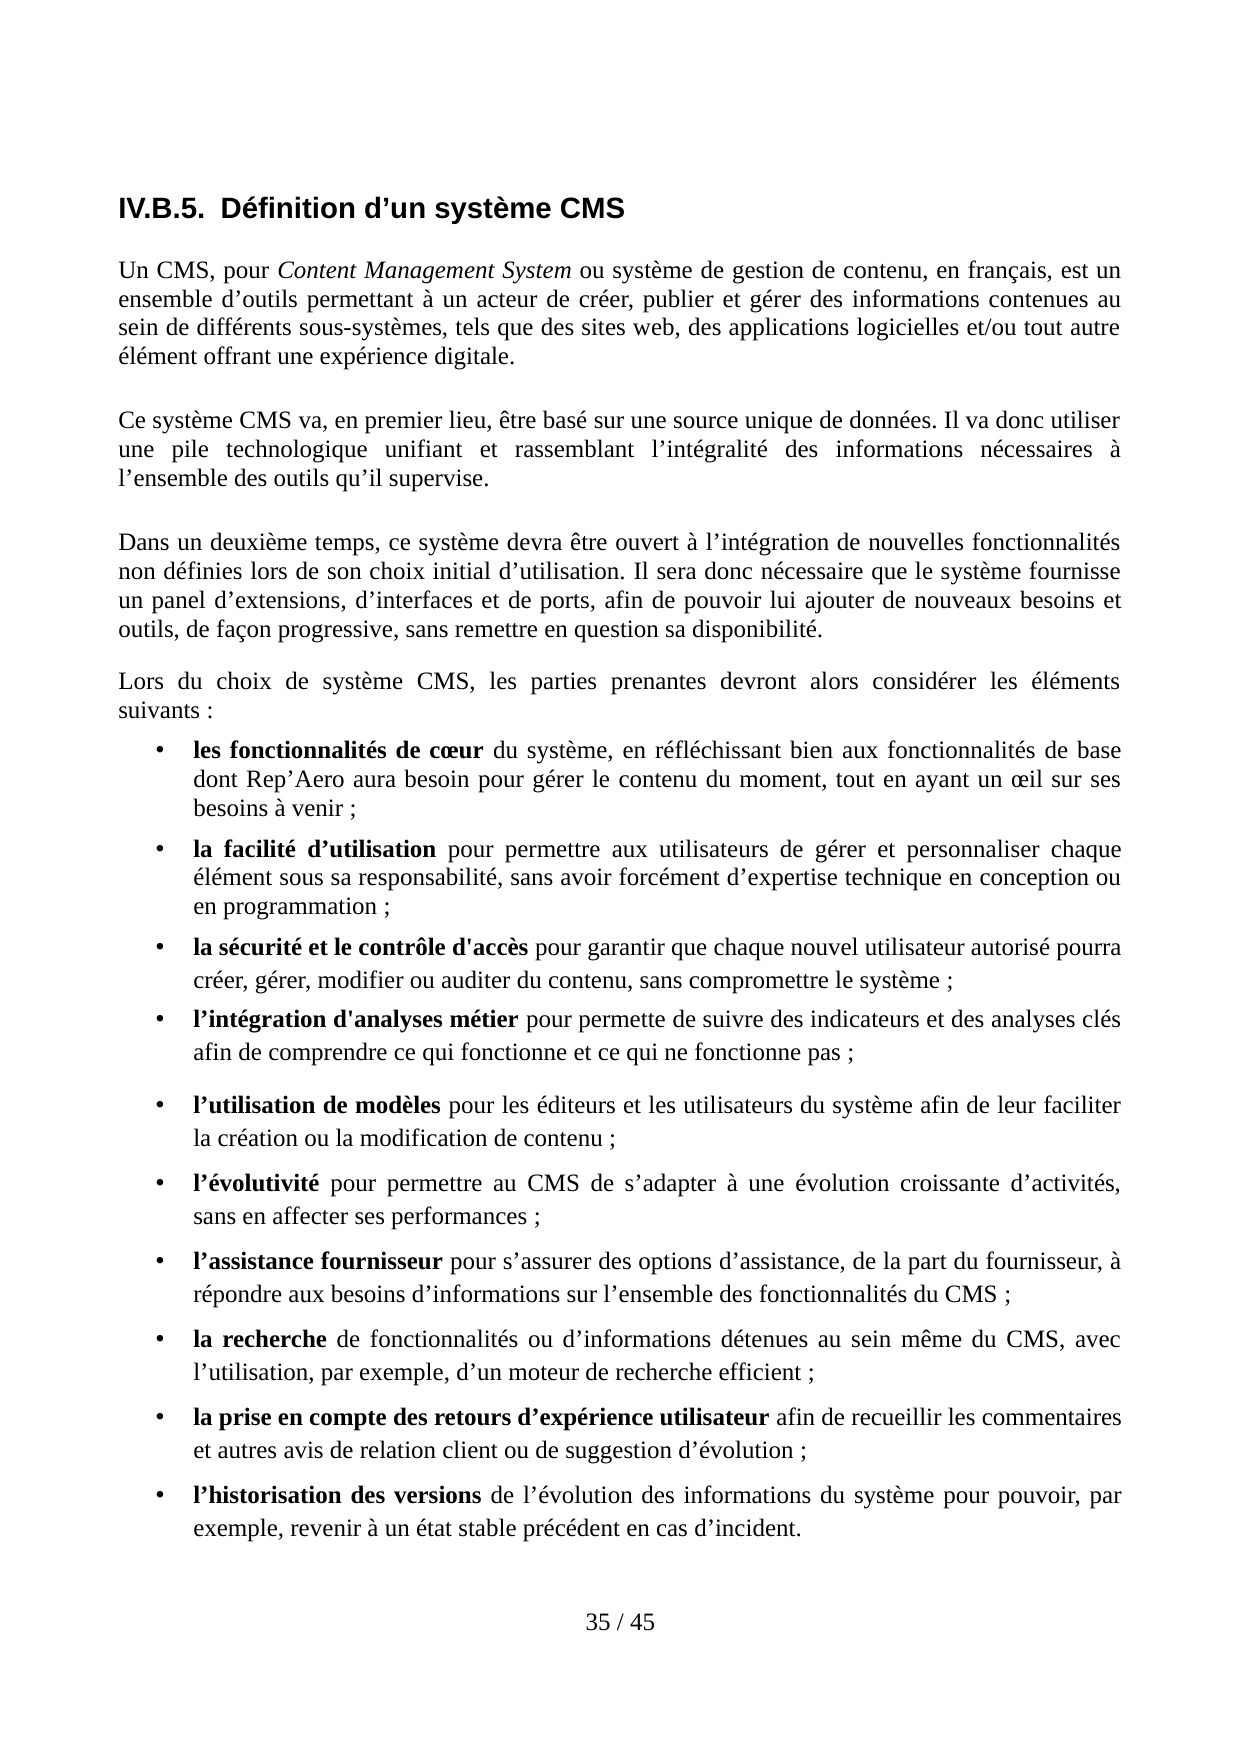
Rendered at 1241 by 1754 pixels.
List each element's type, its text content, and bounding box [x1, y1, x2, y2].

text Un CMS, pour Content Management System ou système de gestion de contenu, en français, est un ensemble d’outils permettant à un acteur de créer, publier et gérer des informations contenues au sein de différents sous-systèmes, tels que des sites web, des applications logicielles et/ou tout autre élément offrant une expérience digitale. [118, 255, 1122, 370]
list l’intégration d'analyses métier pour permette de suivre des indicateurs et des analyses clés afin de comprendre ce qui fonctionne et ce qui ne fonctionne pas ; [156, 1004, 1122, 1066]
list l’évolutivité pour permettre au CMS de s’adapter à une évolution croissante d’activités, sans en affecter ses performances ; [156, 1168, 1122, 1230]
text Lors du choix de système CMS, les parties prenantes devront alors considérer les éléments suivants : [118, 666, 1122, 724]
list la facilité d’utilisation pour permettre aux utilisateurs de gérer et personnaliser chaque élément sous sa responsabilité, sans avoir forcément d’expertise technique en conception ou en programmation ; [156, 834, 1122, 920]
text Dans un deuxième temps, ce système devra être ouvert à l’intégration de nouvelles fonctionnalités non définies lors de son choix initial d’utilisation. Il sera donc nécessaire que le système fournisse un panel d’extensions, d’interfaces et de ports, afin de pouvoir lui ajouter de nouveaux besoins et outils, de façon progressive, sans remettre en question sa disponibilité. [118, 527, 1122, 642]
text Ce système CMS va, en premier lieu, être basé sur une source unique de données. Il va donc utiliser une pile technologique unifiant et rassemblant l’intégralité des informations nécessaires à l’ensemble des outils qu’il supervise. [118, 406, 1122, 492]
list l’historisation des versions de l’évolution des informations du système pour pouvoir, par exemple, revenir à un état stable précédent en cas d’incident. [156, 1480, 1122, 1542]
list l’assistance fournisseur pour s’assurer des options d’assistance, de la part du fournisseur, à répondre aux besoins d’informations sur l’ensemble des fonctionnalités du CMS ; [156, 1246, 1122, 1308]
list les fonctionnalités de cœur du système, en réfléchissant bien aux fonctionnalités de base dont Rep’Aero aura besoin pour gérer le contenu du moment, tout en ayant un œil sur ses besoins à venir ; [156, 736, 1122, 822]
list la recherche de fonctionnalités ou d’informations détenues au sein même du CMS, avec l’utilisation, par exemple, d’un moteur de recherche efficient ; [156, 1324, 1122, 1386]
list la sécurité et le contrôle d'accès pour garantir que chaque nouvel utilisateur autorisé pourra créer, gérer, modifier ou auditer du contenu, sans compromettre le système ; [156, 932, 1122, 994]
list l’utilisation de modèles pour les éditeurs et les utilisateurs du système afin de leur faciliter la création ou la modification de contenu ; [156, 1090, 1122, 1152]
subtitle Définition d’un système CMS [118, 191, 1122, 225]
list la prise en compte des retours d’expérience utilisateur afin de recueillir les commentaires et autres avis de relation client ou de suggestion d’évolution ; [156, 1402, 1122, 1464]
